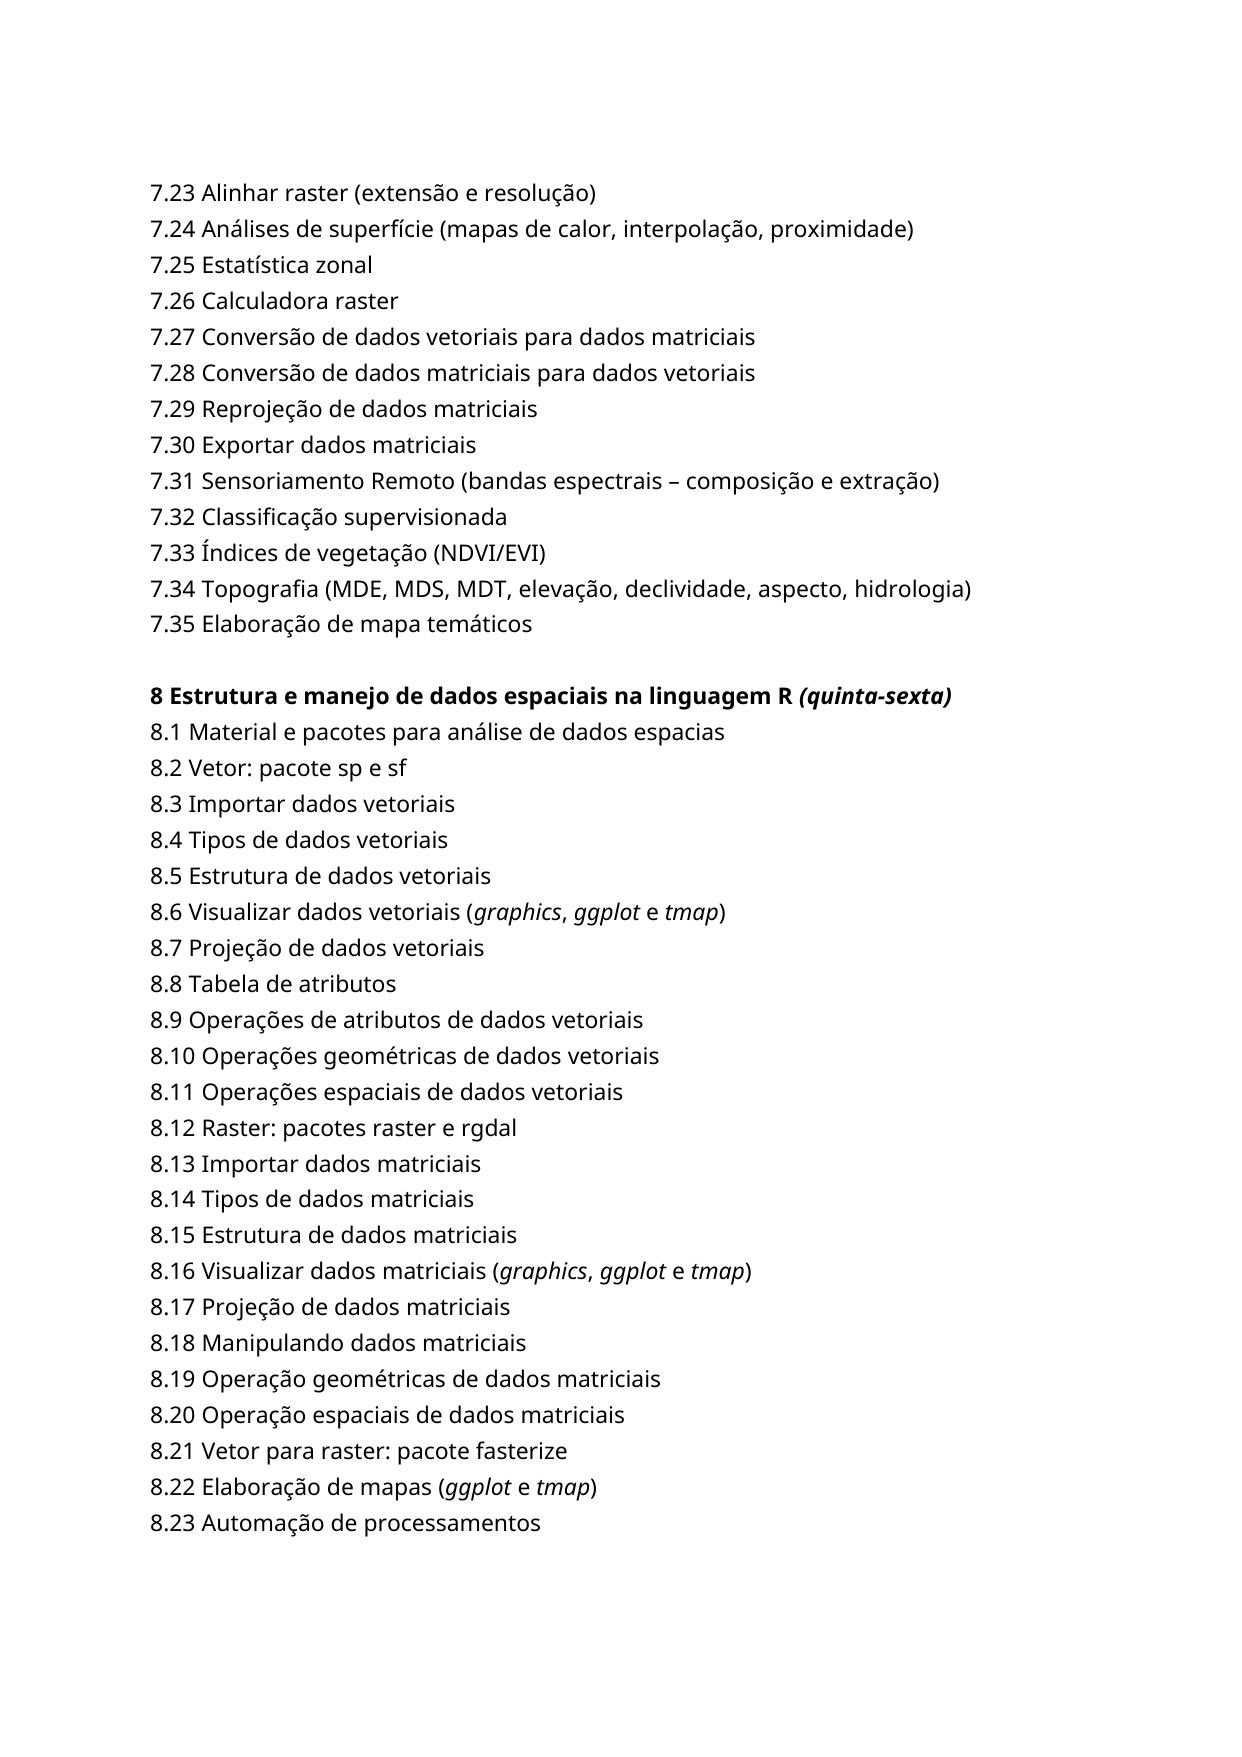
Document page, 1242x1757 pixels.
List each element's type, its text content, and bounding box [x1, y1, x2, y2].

text 8.7 Projeção de dados vetoriais [150, 932, 1097, 963]
text 8.8 Tabela de atributos [150, 968, 1097, 999]
text 7.27 Conversão de dados vetoriais para dados matriciais [150, 321, 1097, 352]
text 8.20 Operação espaciais de dados matriciais [150, 1399, 1097, 1430]
text 7.28 Conversão de dados matriciais para dados vetoriais [150, 357, 1097, 388]
text 8.11 Operações espaciais de dados vetoriais [150, 1076, 1097, 1107]
text 8.13 Importar dados matriciais [150, 1147, 1097, 1179]
text 7.31 Sensoriamento Remoto (bandas espectrais – composição e extração) [150, 465, 1097, 496]
text 8.19 Operação geométricas de dados matriciais [150, 1363, 1097, 1394]
text 8.4 Tipos de dados vetoriais [150, 824, 1097, 855]
text 8.15 Estrutura de dados matriciais [150, 1219, 1097, 1251]
text 7.24 Análises de superfície (mapas de calor, interpolação, proximidade) [150, 213, 1097, 244]
text 8.21 Vetor para raster: pacote fasterize [150, 1435, 1097, 1466]
text 8.2 Vetor: pacote sp e sf [150, 752, 1097, 783]
text 8.17 Projeção de dados matriciais [150, 1291, 1097, 1322]
text 7.34 Topografia (MDE, MDS, MDT, elevação, declividade, aspecto, hidrologia) [150, 572, 1097, 604]
text 8 Estrutura e manejo de dados espaciais na linguagem R (quinta-sexta) [150, 680, 1097, 712]
text 7.29 Reprojeção de dados matriciais [150, 393, 1097, 424]
text 8.14 Tipos de dados matriciais [150, 1183, 1097, 1215]
text 7.23 Alinhar raster (extensão e resolução) [150, 177, 1097, 208]
text 8.3 Importar dados vetoriais [150, 788, 1097, 819]
text 8.18 Manipulando dados matriciais [150, 1327, 1097, 1358]
text 7.25 Estatística zonal [150, 249, 1097, 280]
text 7.30 Exportar dados matriciais [150, 429, 1097, 460]
text 7.35 Elaboração de mapa temáticos [150, 608, 1097, 640]
text 8.6 Visualizar dados vetoriais (graphics, ggplot e tmap) [150, 896, 1097, 927]
text 8.22 Elaboração de mapas (ggplot e tmap) [150, 1471, 1097, 1502]
text 8.16 Visualizar dados matriciais (graphics, ggplot e tmap) [150, 1255, 1097, 1287]
text 7.33 Índices de vegetação (NDVI/EVI) [150, 537, 1097, 568]
text 8.9 Operações de atributos de dados vetoriais [150, 1004, 1097, 1035]
text 7.32 Classificação supervisionada [150, 501, 1097, 532]
text 8.12 Raster: pacotes raster e rgdal [150, 1112, 1097, 1143]
text 8.5 Estrutura de dados vetoriais [150, 860, 1097, 891]
text 8.23 Automação de processamentos [150, 1507, 1097, 1538]
text 8.1 Material e pacotes para análise de dados espacias [150, 716, 1097, 747]
text 8.10 Operações geométricas de dados vetoriais [150, 1040, 1097, 1071]
text 7.26 Calculadora raster [150, 285, 1097, 316]
